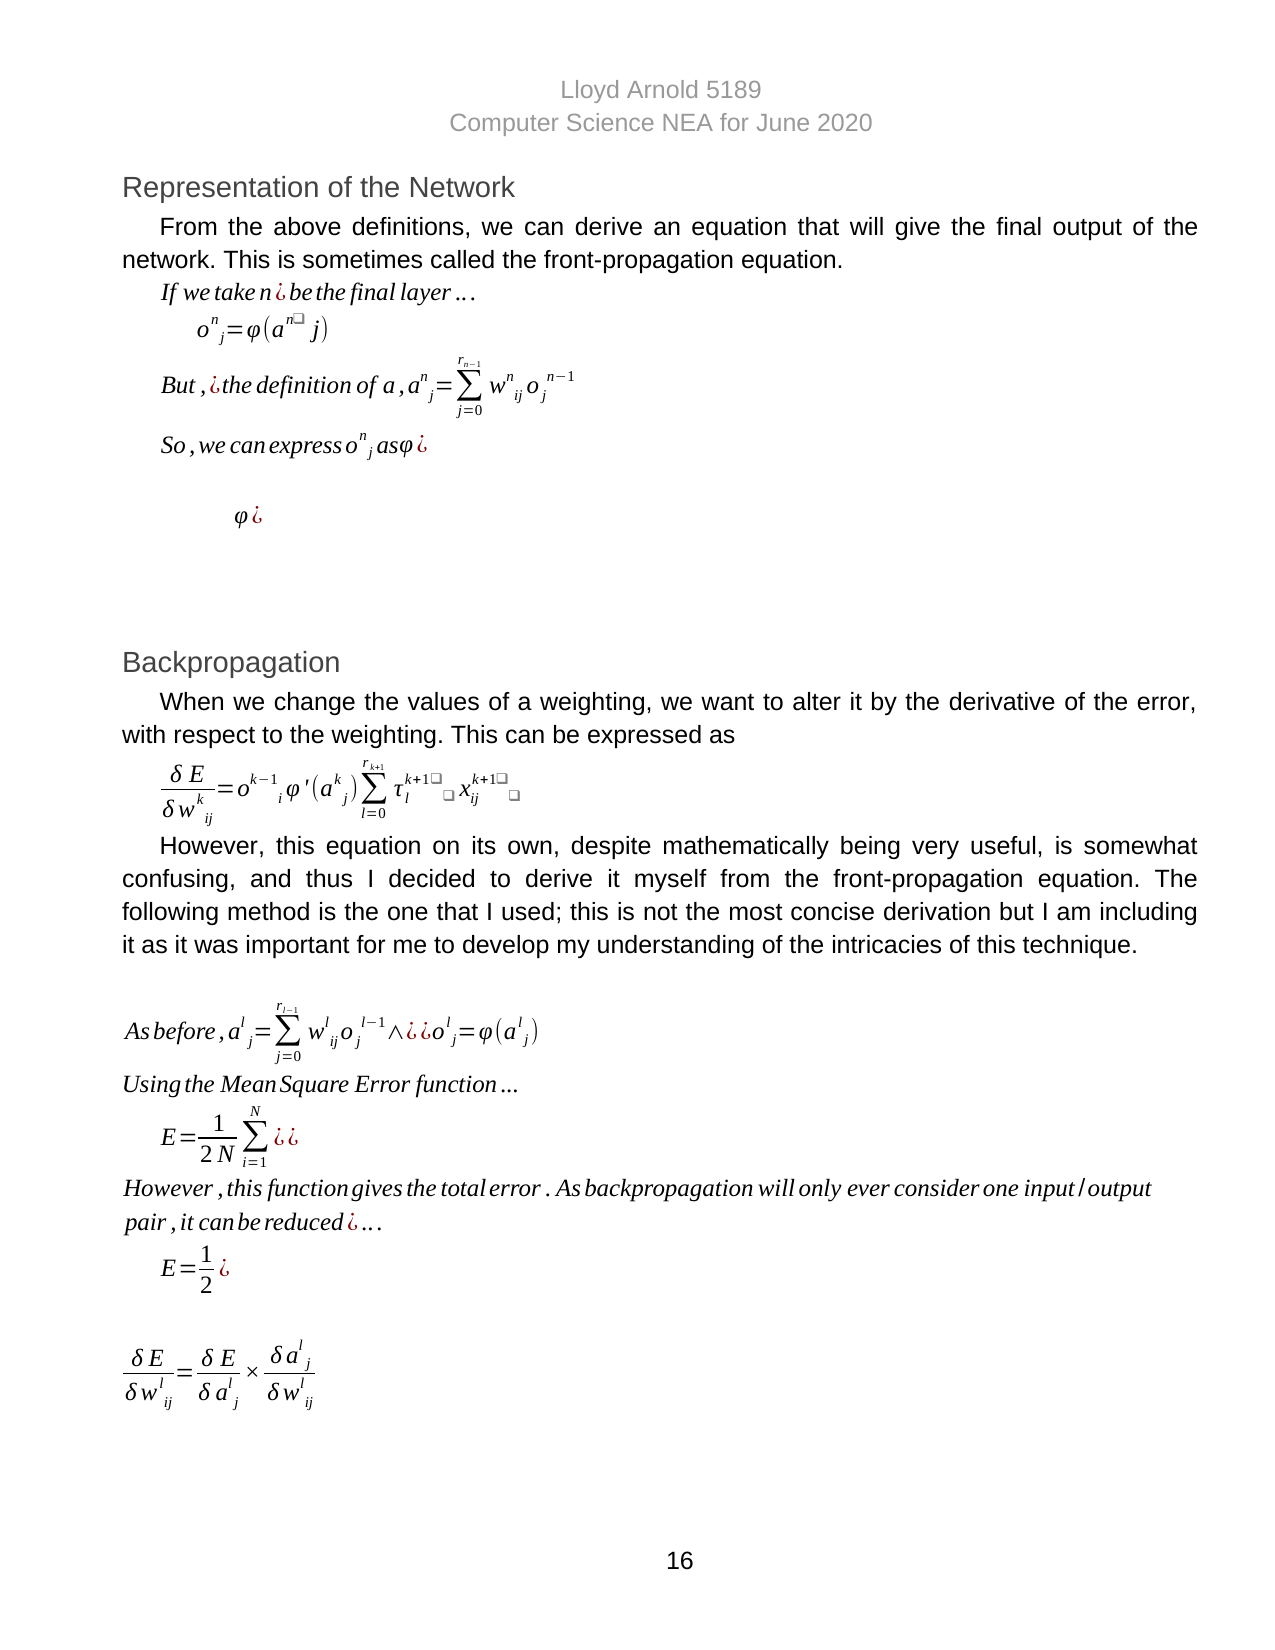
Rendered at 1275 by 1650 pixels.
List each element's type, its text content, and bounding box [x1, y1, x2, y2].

text However, this equation on its own, despite mathematically being very useful, is somewhat confusing, and thus I decided to derive it myself from the front-propagation equation. The following method is the one that I used; this is not the most concise derivation but I am including it as it was important for me to develop my understanding of the intricacies of this technique. [122, 831, 1200, 959]
text When we change the values of a weighting, we want to alter it by the derivative of the error, with respect to the weighting. This can be expressed as [122, 687, 1200, 749]
subtitle Representation of the Network [122, 170, 1200, 204]
subtitle Backpropagation [122, 645, 1200, 678]
text From the above definitions, we can derive an equation that will give the final output of the network. This is sometimes called the front-propagation equation. [122, 212, 1200, 274]
